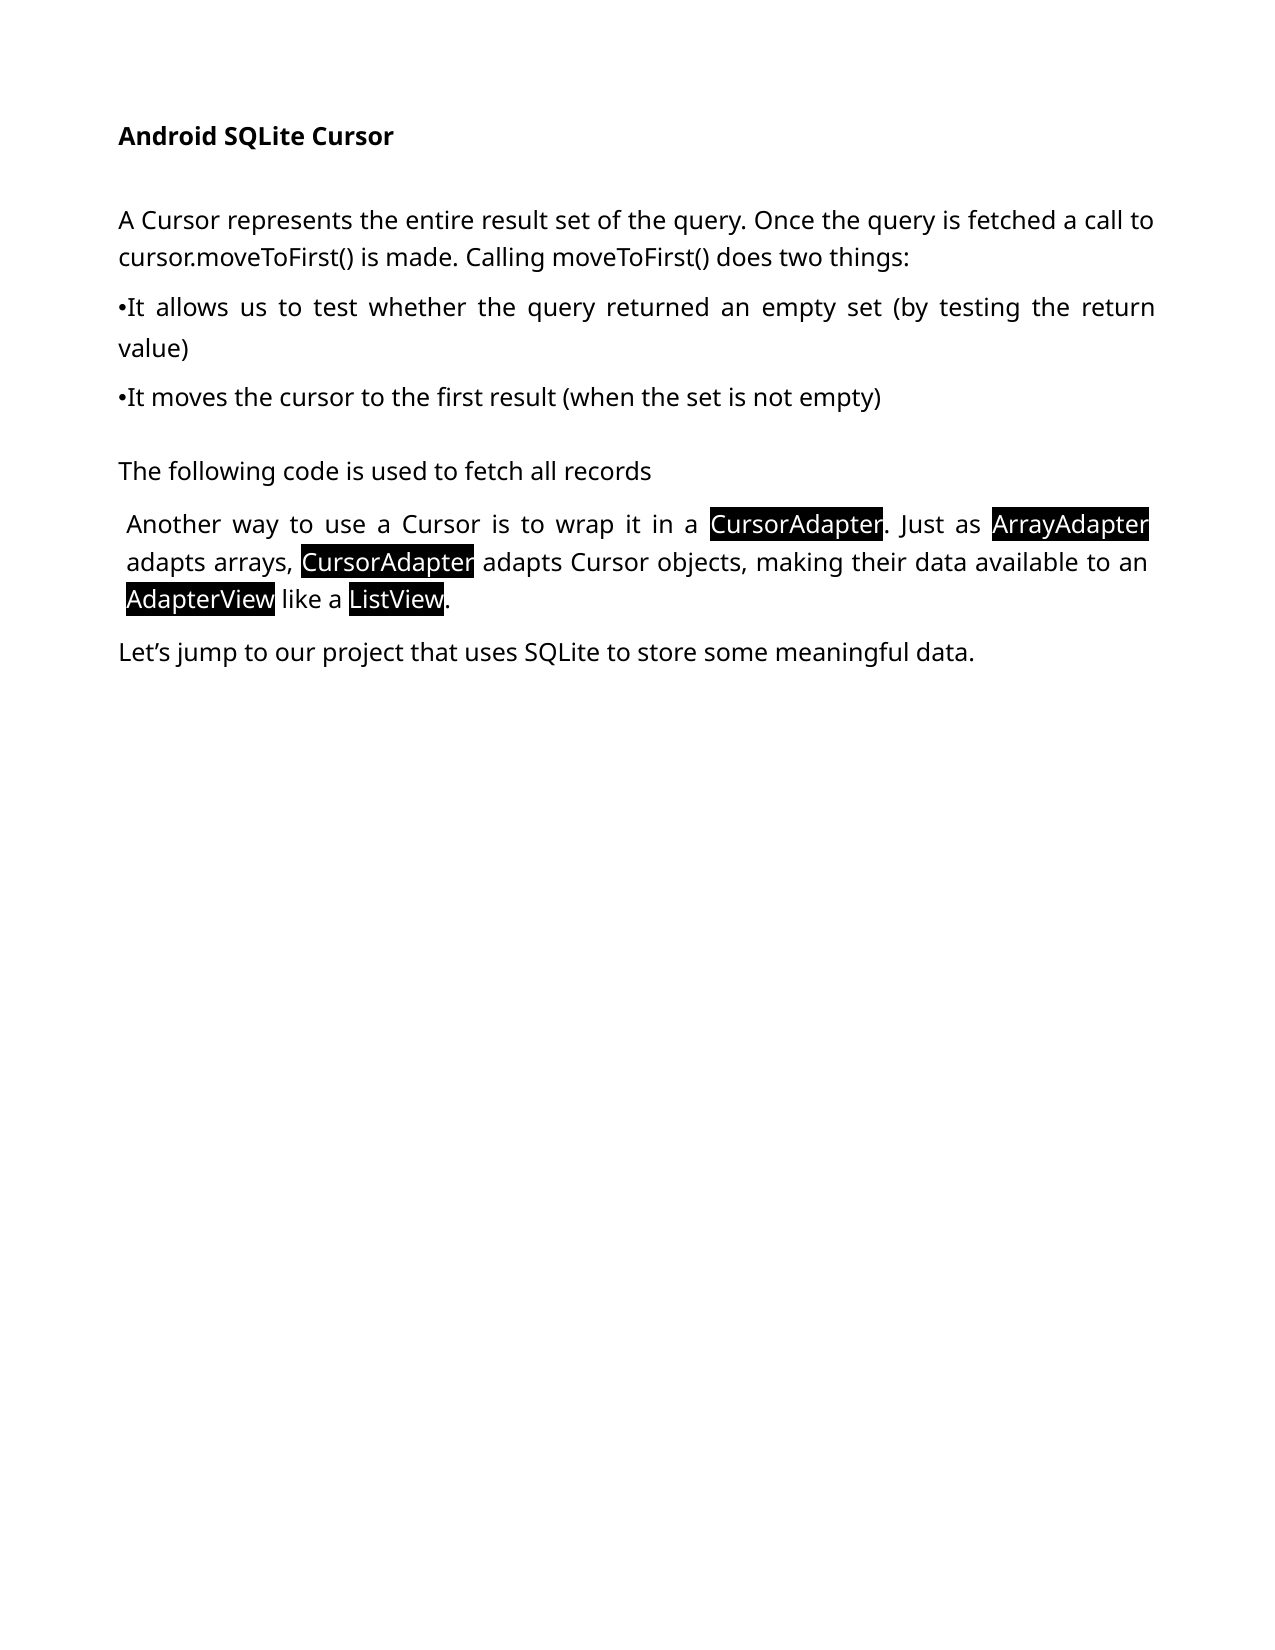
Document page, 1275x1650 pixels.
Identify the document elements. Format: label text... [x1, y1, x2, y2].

text Let’s jump to our project that uses SQLite to store some meaningful data. [118, 631, 1157, 669]
list It moves the cursor to the first result (when the set is not empty) [118, 379, 1157, 413]
subtitle Android SQLite Cursor [118, 118, 1157, 152]
text A Cursor represents the entire result set of the query. Once the query is fetched a call to cursor.moveToFirst() is made. Calling moveToFirst() does two things: [118, 199, 1157, 274]
list It allows us to test whether the query returned an empty set (by testing the return value) [118, 290, 1157, 364]
text Another way to use a Cursor is to wrap it in a CursorAdapter. Just as ArrayAdapter adapts arrays, CursorAdapter adapts Cursor objects, making their data available to an AdapterView like a ListView. [126, 503, 1149, 616]
text The following code is used to fetch all records [118, 450, 1157, 488]
